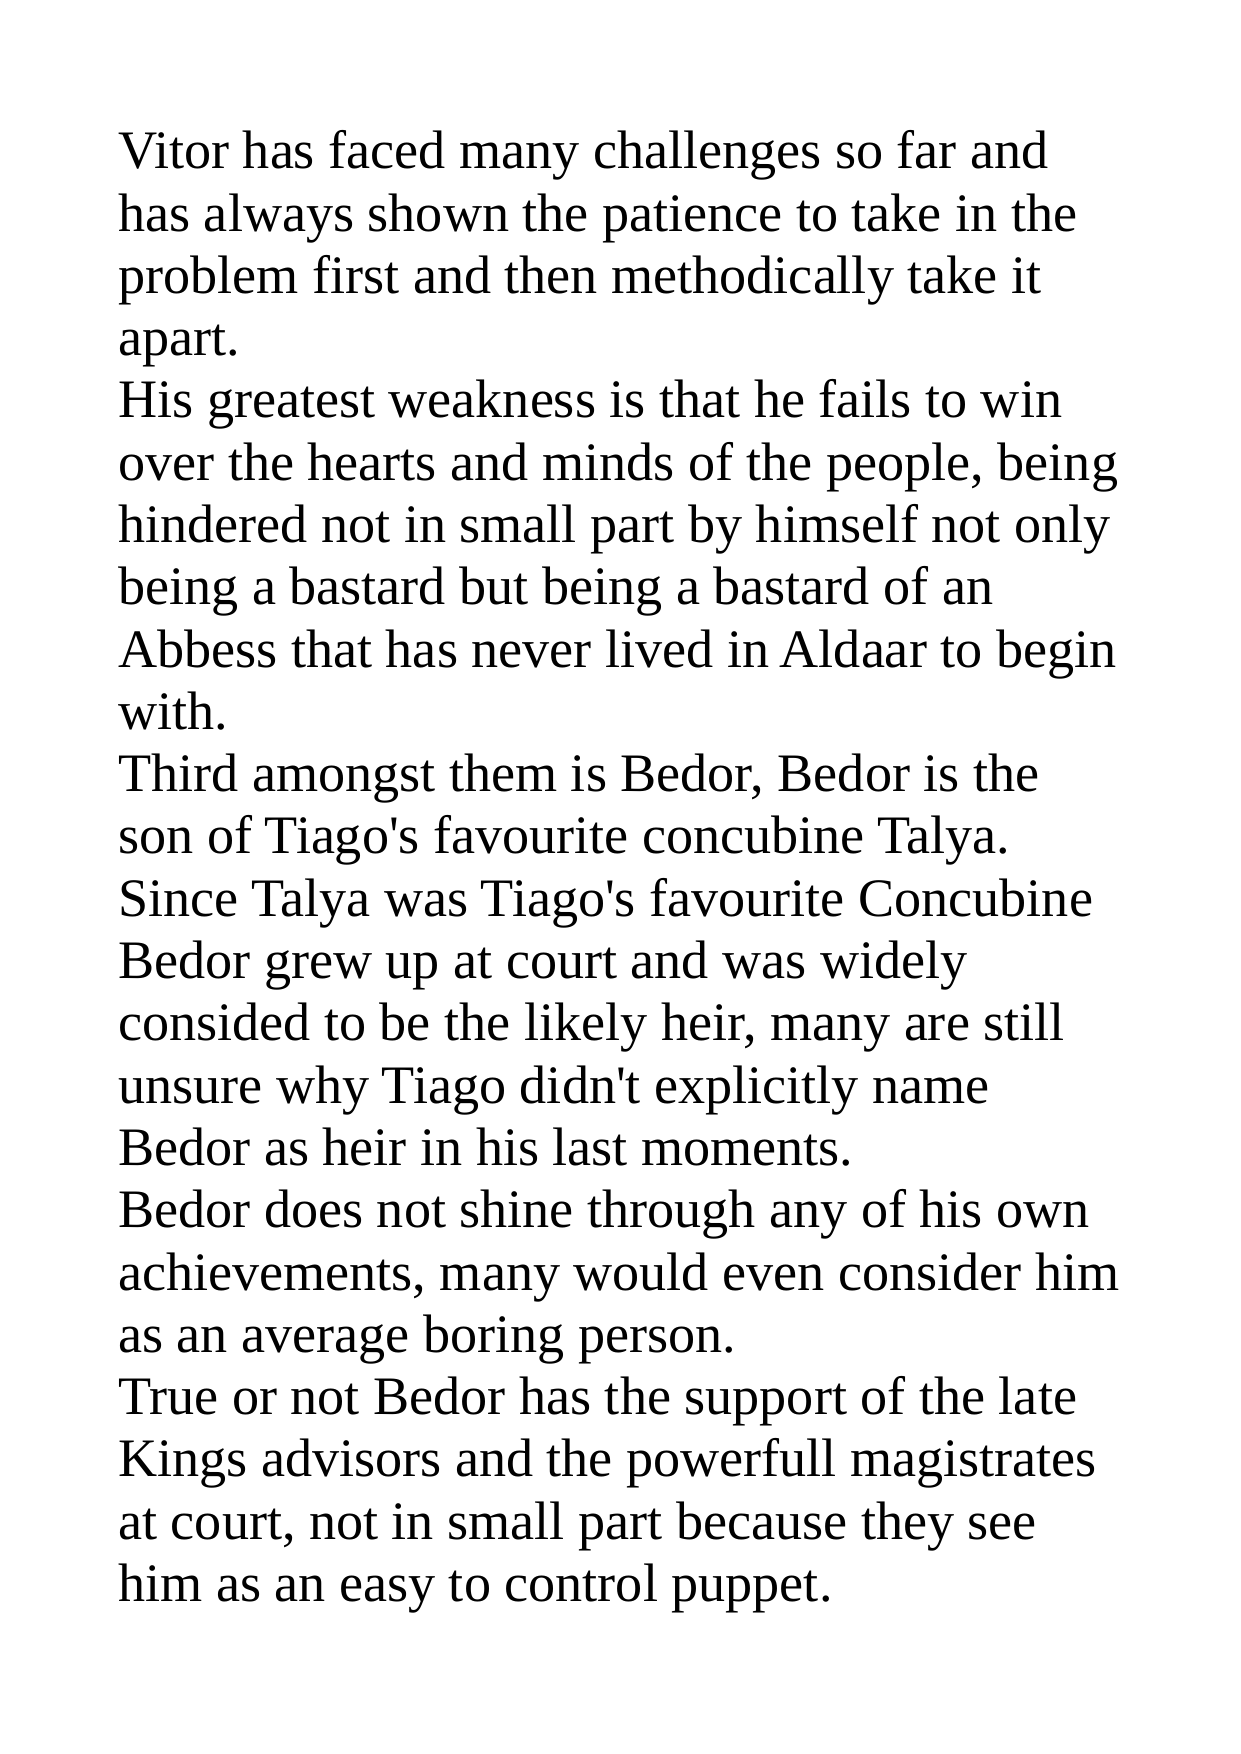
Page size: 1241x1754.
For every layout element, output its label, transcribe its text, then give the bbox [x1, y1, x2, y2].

text True or not Bedor has the support of the late Kings advisors and the powerfull magistrates at court, not in small part because they see him as an easy to control puppet. [118, 1364, 1122, 1613]
text Bedor does not shine through any of his own achievements, many would even consider him as an average boring person. [118, 1177, 1122, 1364]
text His greatest weakness is that he fails to win over the hearts and minds of the people, being hindered not in small part by himself not only being a bastard but being a bastard of an Abbess that has never lived in Aldaar to begin with. [118, 367, 1122, 741]
text Third amongst them is Bedor, Bedor is the son of Tiago's favourite concubine Talya. Since Talya was Tiago's favourite Concubine Bedor grew up at court and was widely consided to be the likely heir, many are still unsure why Tiago didn't explicitly name Bedor as heir in his last moments. [118, 741, 1122, 1177]
text Vitor has faced many challenges so far and has always shown the patience to take in the problem first and then methodically take it apart. [118, 118, 1122, 367]
